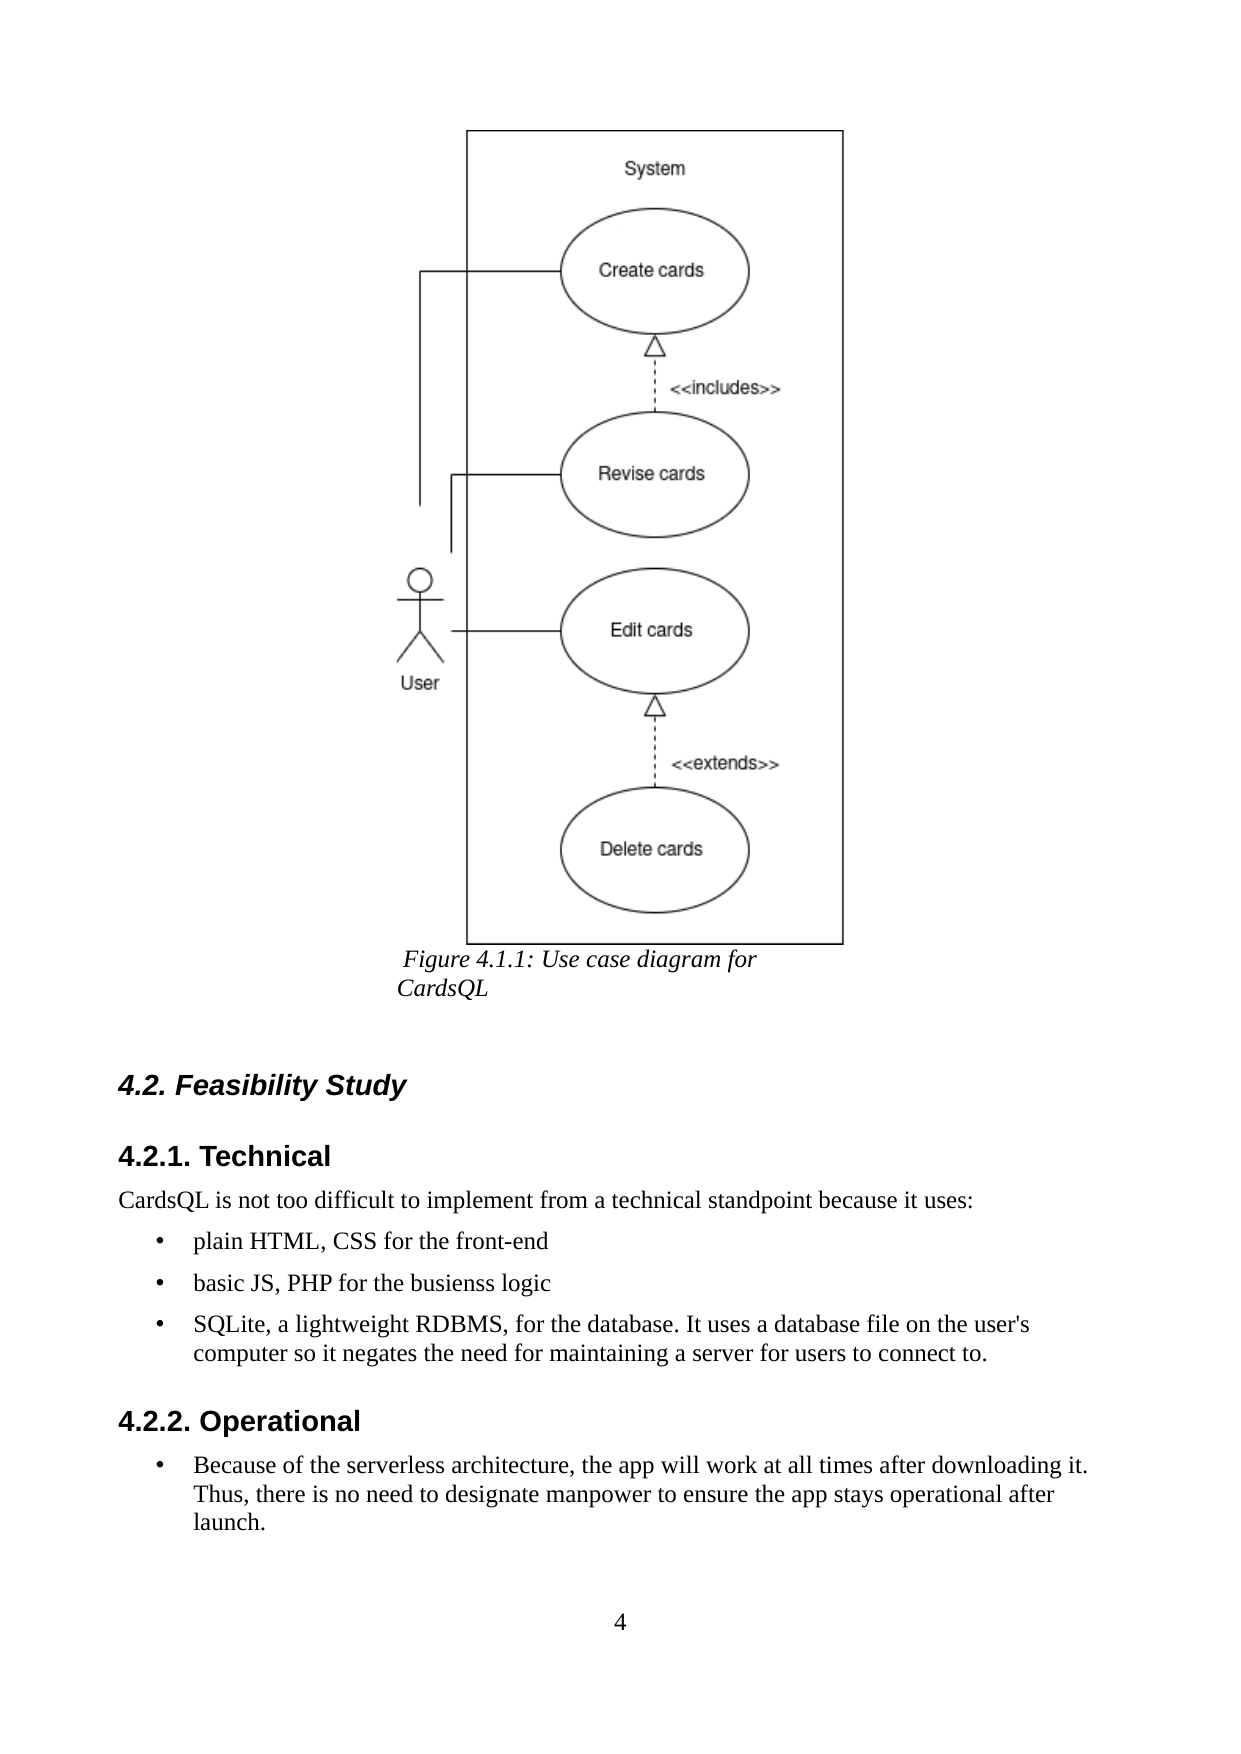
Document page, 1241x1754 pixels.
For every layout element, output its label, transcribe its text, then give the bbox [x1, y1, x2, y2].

list SQLite, a lightweight RDBMS, for the database. It uses a database file on the user's computer so it negates the need for maintaining a server for users to connect to. [156, 1309, 1122, 1366]
list plain HTML, CSS for the front-end [156, 1226, 1122, 1255]
list Because of the serverless architecture, the app will work at all times after downloading it. Thus, there is no need to designate manpower to ensure the app stays operational after launch. [156, 1450, 1122, 1536]
list Figure 4.1.1: Use case diagram for CardsQL [397, 131, 844, 1002]
subtitle Technical [118, 1139, 1122, 1173]
list basic JS, PHP for the busienss logic [156, 1268, 1122, 1296]
text CardsQL is not too difficult to implement from a technical standpoint because it uses: [118, 1185, 1122, 1214]
subtitle Feasibility Study [118, 1068, 1122, 1102]
subtitle Operational [118, 1404, 1122, 1437]
